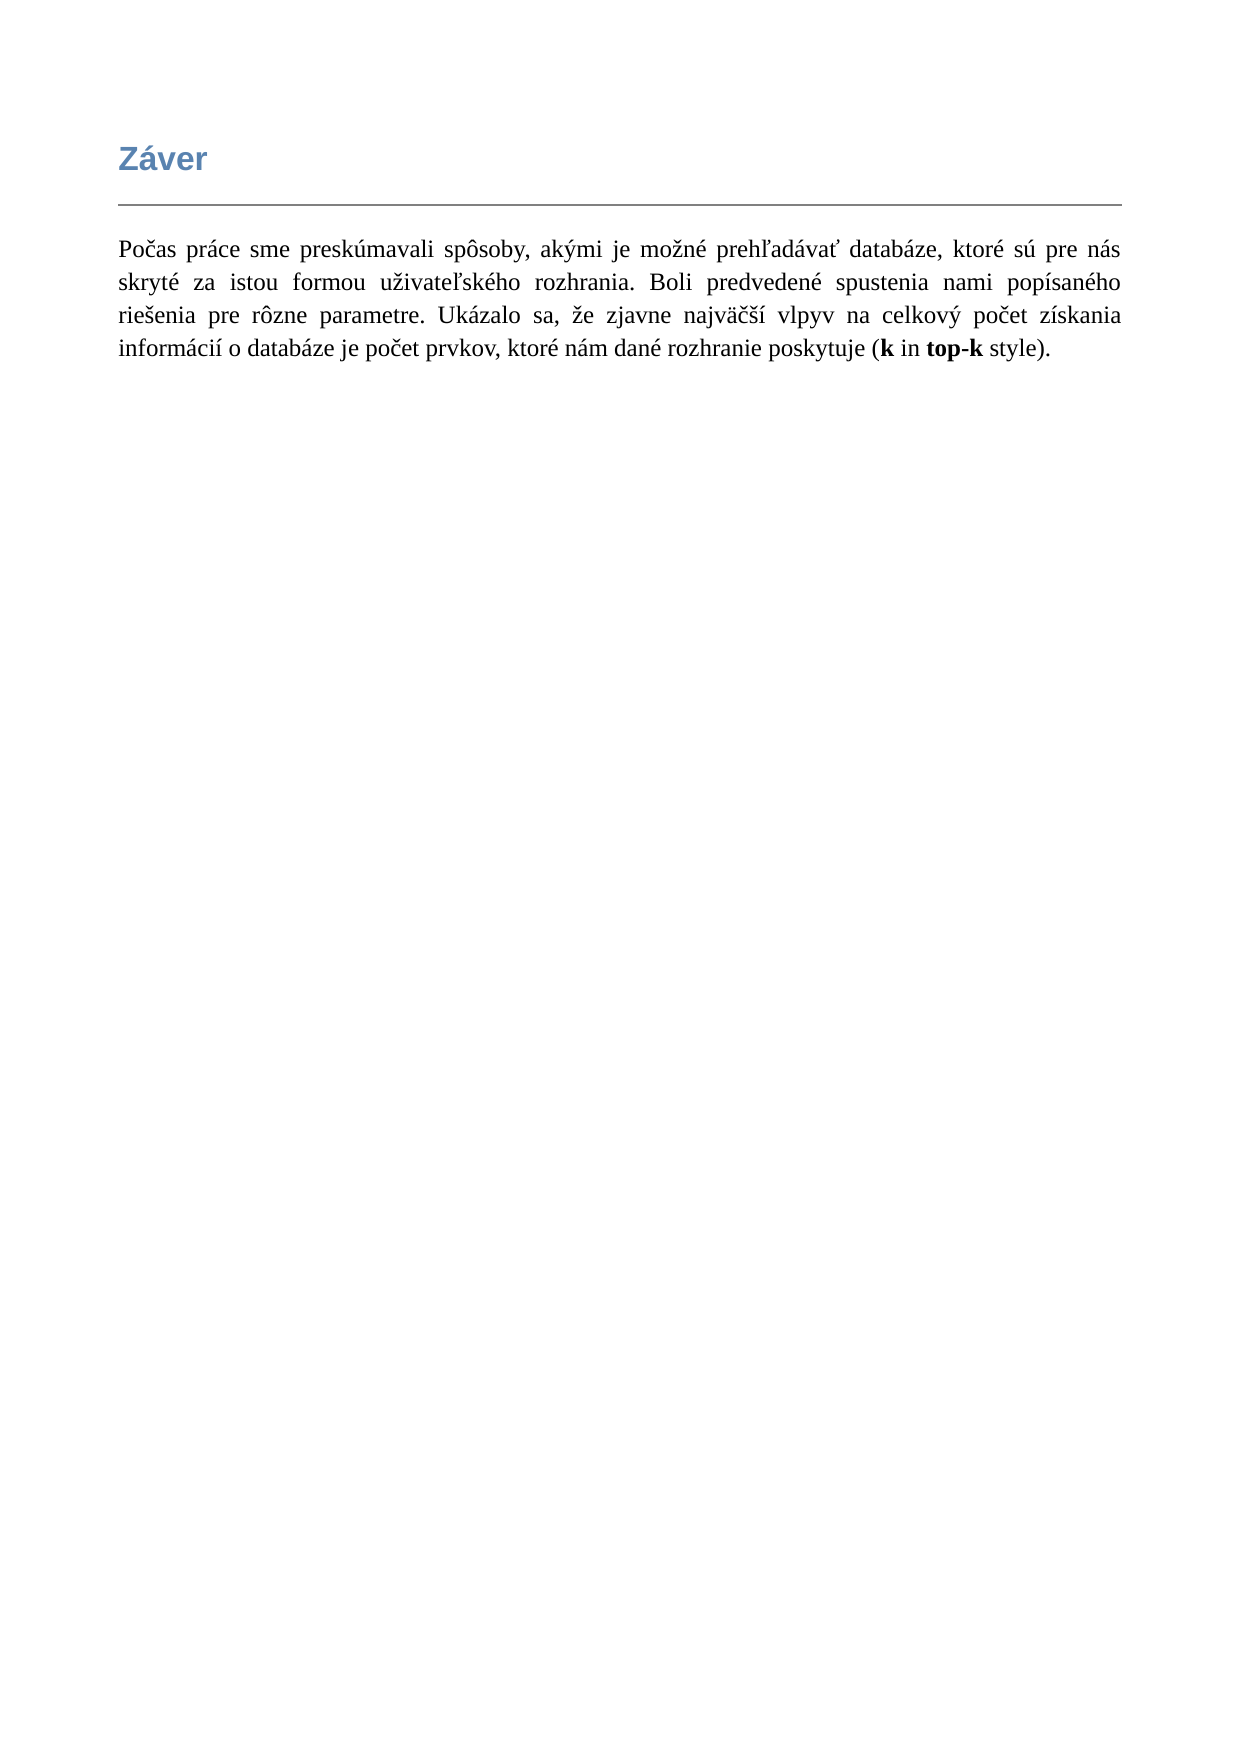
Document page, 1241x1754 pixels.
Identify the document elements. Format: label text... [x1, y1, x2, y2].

subtitle Záver [118, 139, 1122, 178]
text Počas práce sme preskúmavali spôsoby, akými je možné prehľadávať databáze, ktoré sú pre nás skryté za istou formou uživateľského rozhrania. Boli predvedené spustenia nami popísaného riešenia pre rôzne parametre. Ukázalo sa, že zjavne najväčší vlpyv na celkový počet získania informácií o databáze je počet prvkov, ktoré nám dané rozhranie poskytuje (k in top-k style). [118, 234, 1122, 362]
